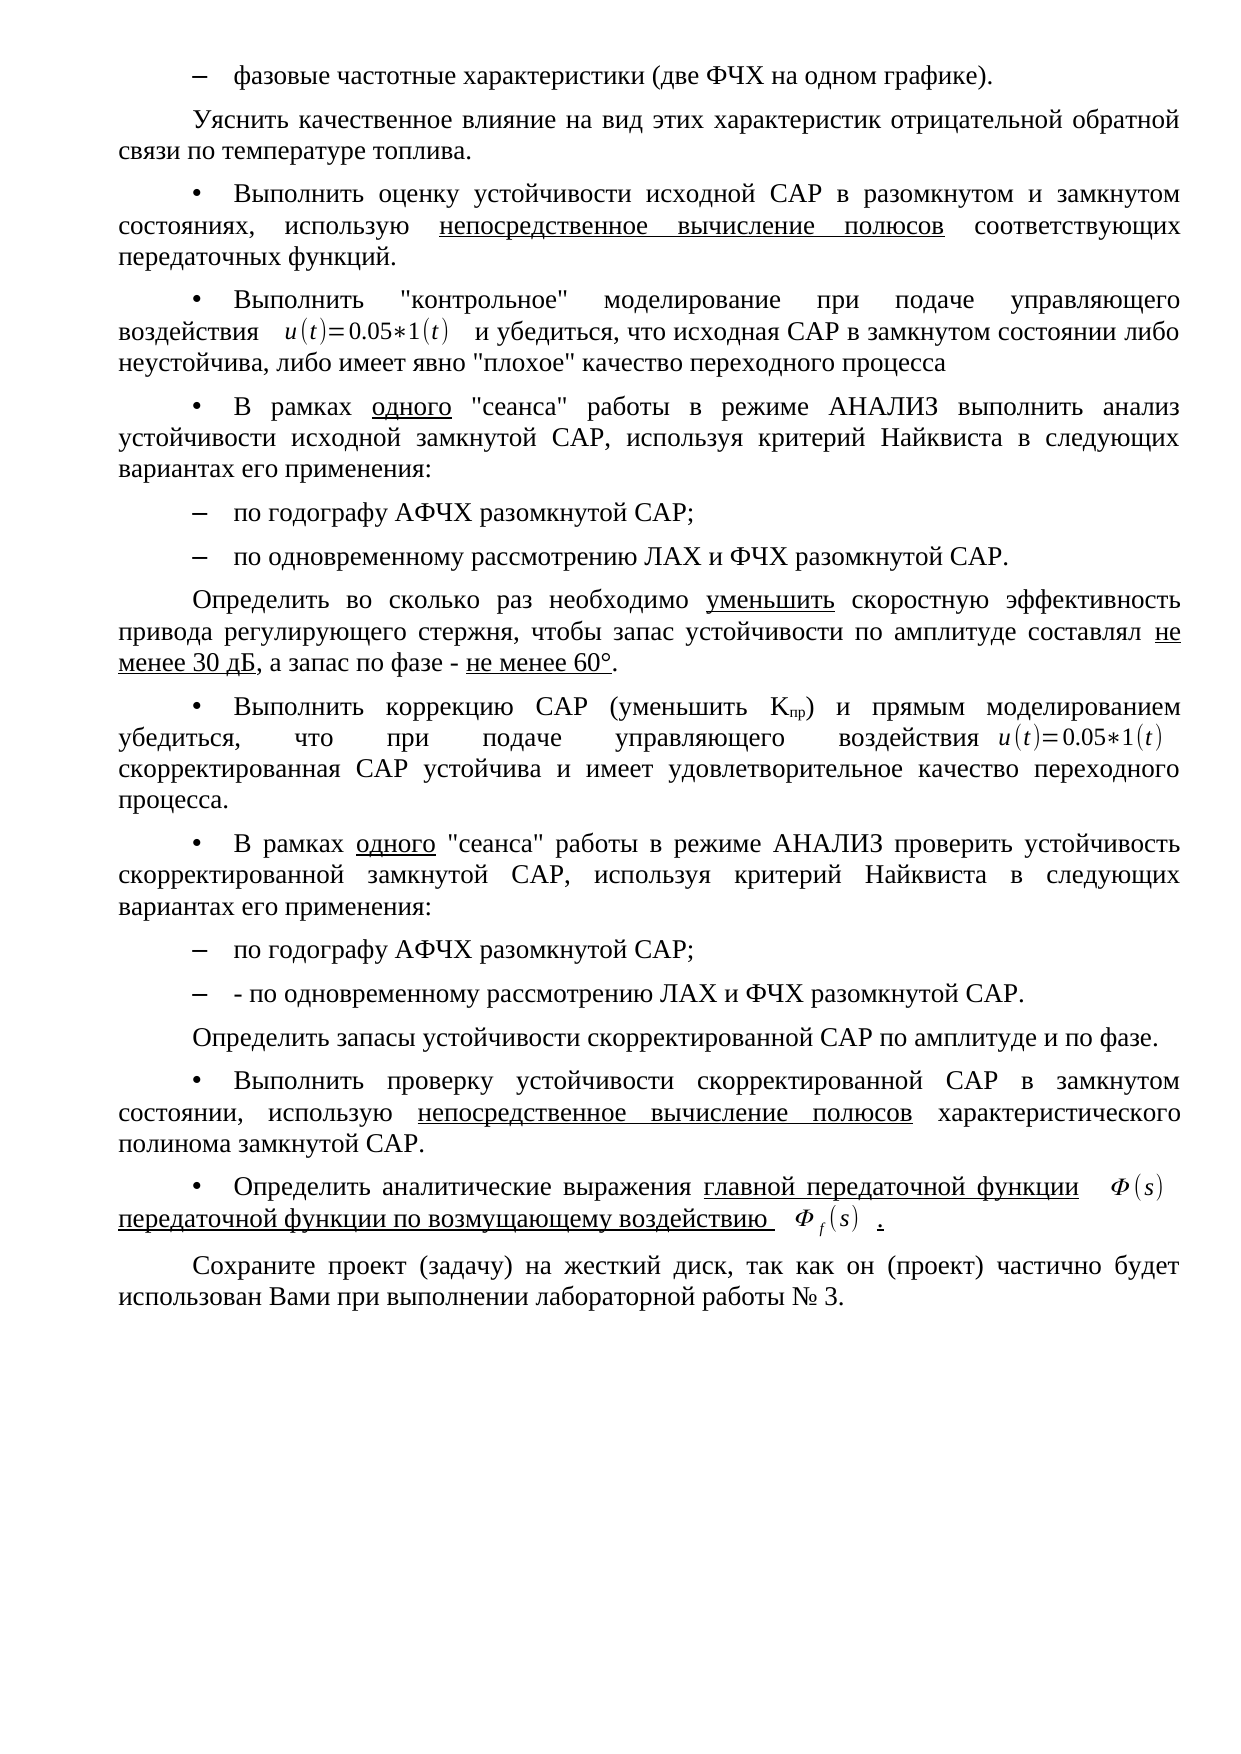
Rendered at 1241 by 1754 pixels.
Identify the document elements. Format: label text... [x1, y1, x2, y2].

list Определить аналитические выражения главной передаточной функции передаточной функции по возмущающему воздействию . [118, 1170, 1181, 1236]
list В рамках одного "сеанса" работы в режиме АНАЛИЗ выполнить анализ устойчивости исходной замкнутой САР, используя критерий Найквиста в следующих вариантах его применения: [118, 390, 1181, 484]
list Выполнить коррекцию САР (уменьшить Kпр) и прямым моделированием убедиться, что при подаче управляющего воздействия скорректированная САР устойчива и имеет удовлетворительное качество переходного процесса. [118, 689, 1181, 815]
list - по одновременному рассмотрению ЛАХ и ФЧХ разомкнутой САР. [118, 977, 1181, 1008]
list по одновременному рассмотрению ЛАХ и ФЧХ разомкнутой САР. [118, 540, 1181, 571]
list по годографу АФЧХ разомкнутой САР; [118, 496, 1181, 527]
text Уяснить качественное влияние на вид этих характеристик отрицательной обратной связи по температуре топлива. [118, 103, 1181, 165]
list В рамках одного "сеанса" работы в режиме АНАЛИЗ проверить устойчивость скорректированной замкнутой САР, используя критерий Найквиста в следующих вариантах его применения: [118, 827, 1181, 921]
text Определить во сколько раз необходимо уменьшить скоростную эффективность привода регулирующего стержня, чтобы запас устойчивости по амплитуде составлял не менее 30 дБ, а запас по фазе - не менее 60°. [118, 584, 1181, 677]
list Выполнить проверку устойчивости скорректированной САР в замкнутом состоянии, использую непосредственное вычисление полюсов характеристического полинома замкнутой САР. [118, 1064, 1181, 1158]
list фазовые частотные характеристики (две ФЧХ на одном графике). [118, 59, 1181, 90]
list Выполнить "контрольное" моделирование при подаче управляющего воздействия и убедиться, что исходная САР в замкнутом состоянии либо неустойчива, либо имеет явно "плохое" качество переходного процесса [118, 284, 1181, 378]
text Определить запасы устойчивости скорректированной САР по амплитуде и по фазе. [118, 1021, 1181, 1052]
text Сохраните проект (задачу) на жесткий диск, так как он (проект) частично будет использован Вами при выполнении лабораторной работы № 3. [118, 1249, 1181, 1311]
list Выполнить оценку устойчивости исходной САР в разомкнутом и замкнутом состояниях, использую непосредственное вычисление полюсов соответствующих передаточных функций. [118, 178, 1181, 271]
list по годографу АФЧХ разомкнутой САР; [118, 933, 1181, 964]
